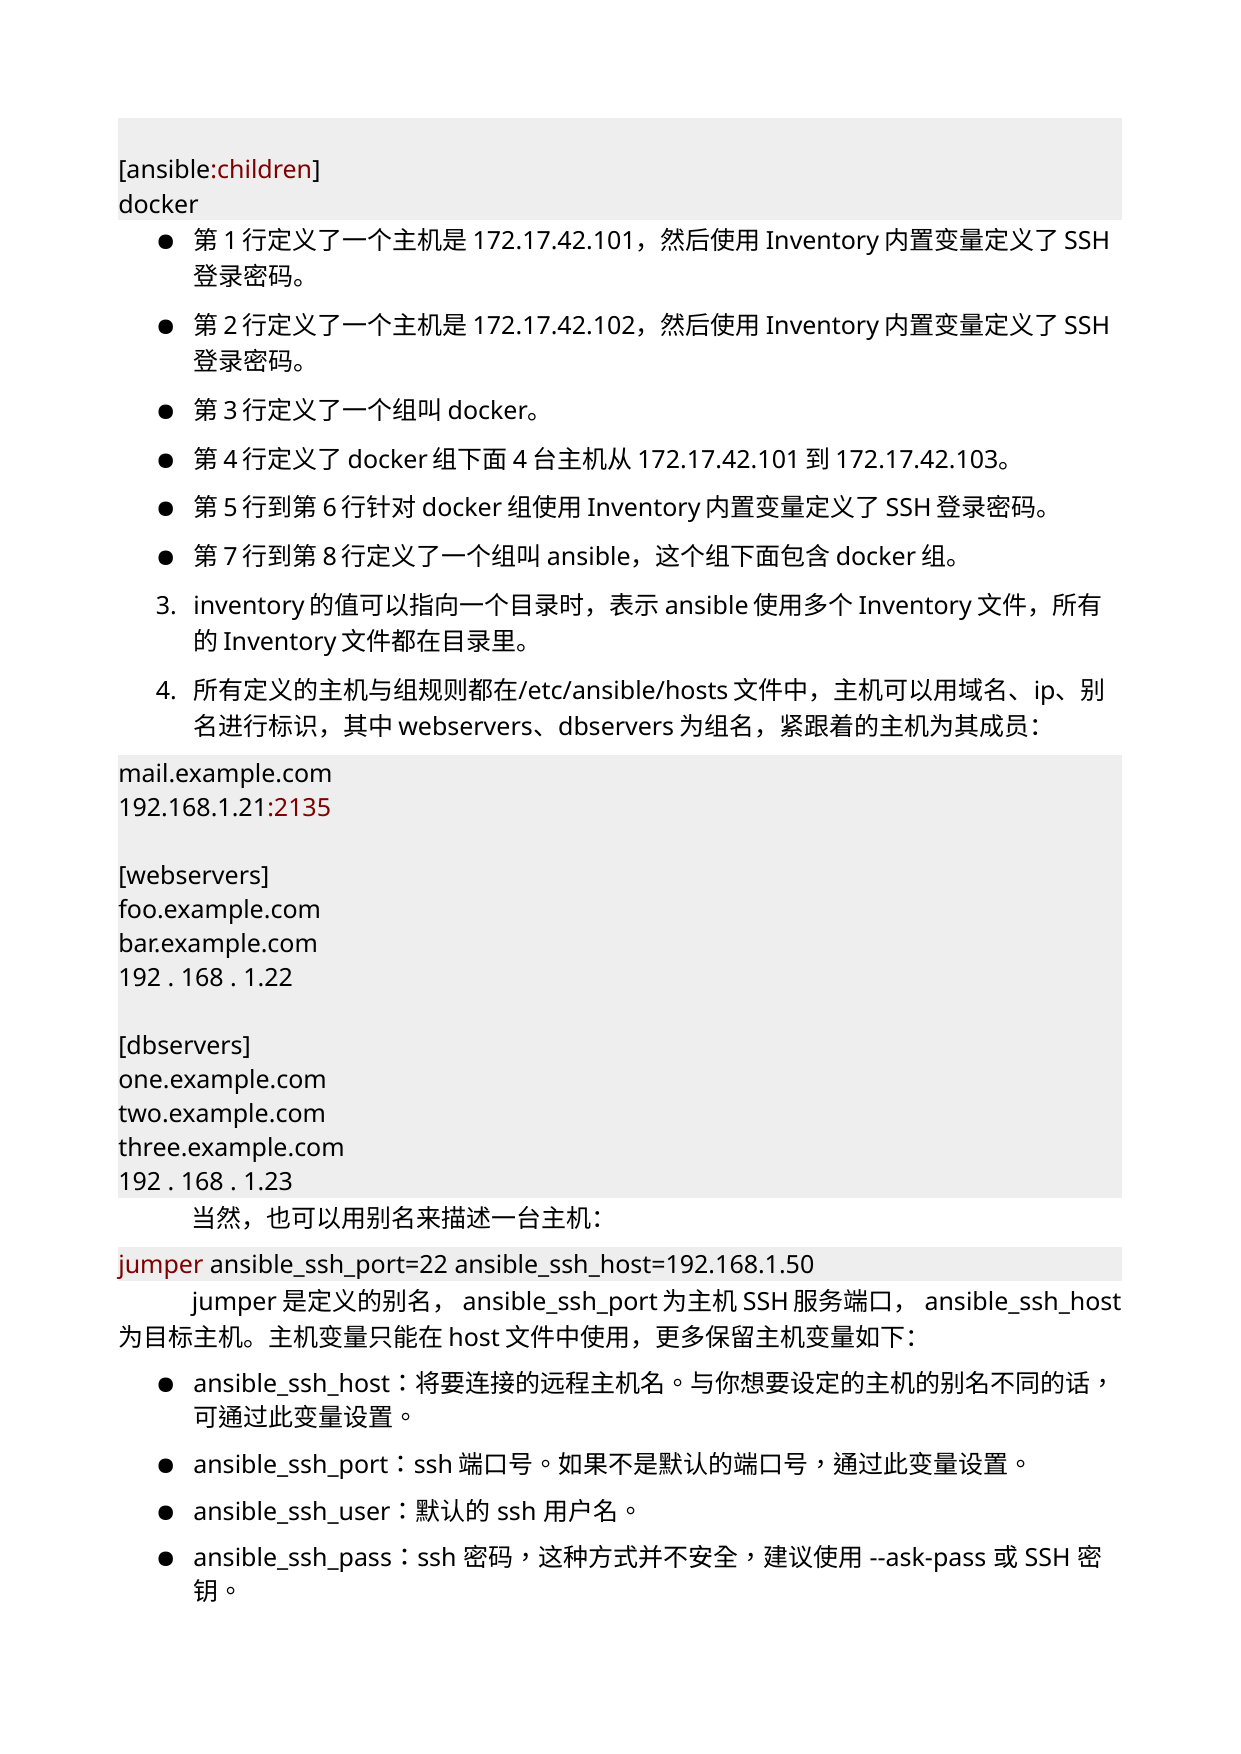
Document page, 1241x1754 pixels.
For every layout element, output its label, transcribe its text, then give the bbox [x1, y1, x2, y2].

list 第7行到第8行定义了一个组叫ansible，这个组下面包含docker组。 [156, 537, 1122, 573]
list inventory的值可以指向一个目录时，表示ansible使用多个Inventory文件，所有的Inventory文件都在目录里。 [156, 585, 1122, 658]
list ansible_ssh_host：将要连接的远程主机名。与你想要设定的主机的别名不同的话，可通过此变量设置。 [156, 1366, 1122, 1434]
table_header [ansible:children] docker [118, 118, 1122, 220]
list 第4行定义了docker组下面4台主机从172.17.42.101到172.17.42.103。 [156, 439, 1122, 475]
list 第1行定义了一个主机是172.17.42.101，然后使用Inventory内置变量定义了SSH登录密码。 [156, 220, 1122, 293]
table_header jumper ansible_ssh_port=22 ansible_ssh_host=192.168.1.50 [118, 1247, 1122, 1281]
text jumper是定义的别名， ansible_ssh_port为主机SSH服务端口， ansible_ssh_host为目标主机。主机变量只能在host文件中使用，更多保留主机变量如下： [118, 1281, 1122, 1353]
list ansible_ssh_pass：ssh 密码，这种方式并不安全，建议使用 --ask-pass 或 SSH 密钥。 [156, 1540, 1122, 1608]
list ansible_ssh_port：ssh端口号。如果不是默认的端口号，通过此变量设置。 [156, 1447, 1122, 1481]
list 第5行到第6行针对docker组使用Inventory内置变量定义了SSH登录密码。 [156, 488, 1122, 524]
text 当然，也可以用别名来描述一台主机： [118, 1198, 1122, 1234]
list ansible_ssh_user：默认的 ssh 用户名。 [156, 1493, 1122, 1527]
list 所有定义的主机与组规则都在/etc/ansible/hosts文件中，主机可以用域名、ip、别名进行标识，其中webservers、dbservers为组名，紧跟着的主机为其成员： [156, 670, 1122, 743]
list 第2行定义了一个主机是172.17.42.102，然后使用Inventory内置变量定义了SSH登录密码。 [156, 305, 1122, 378]
list 第3行定义了一个组叫docker。 [156, 390, 1122, 427]
table_header mail.example.com 192.168.1.21:2135 [webservers] foo.example.com bar.example.com 192 . 168 . 1.22 [dbservers] one.example.com two.example.com three.example.com 192 . 168 . 1.23 [118, 755, 1122, 1198]
